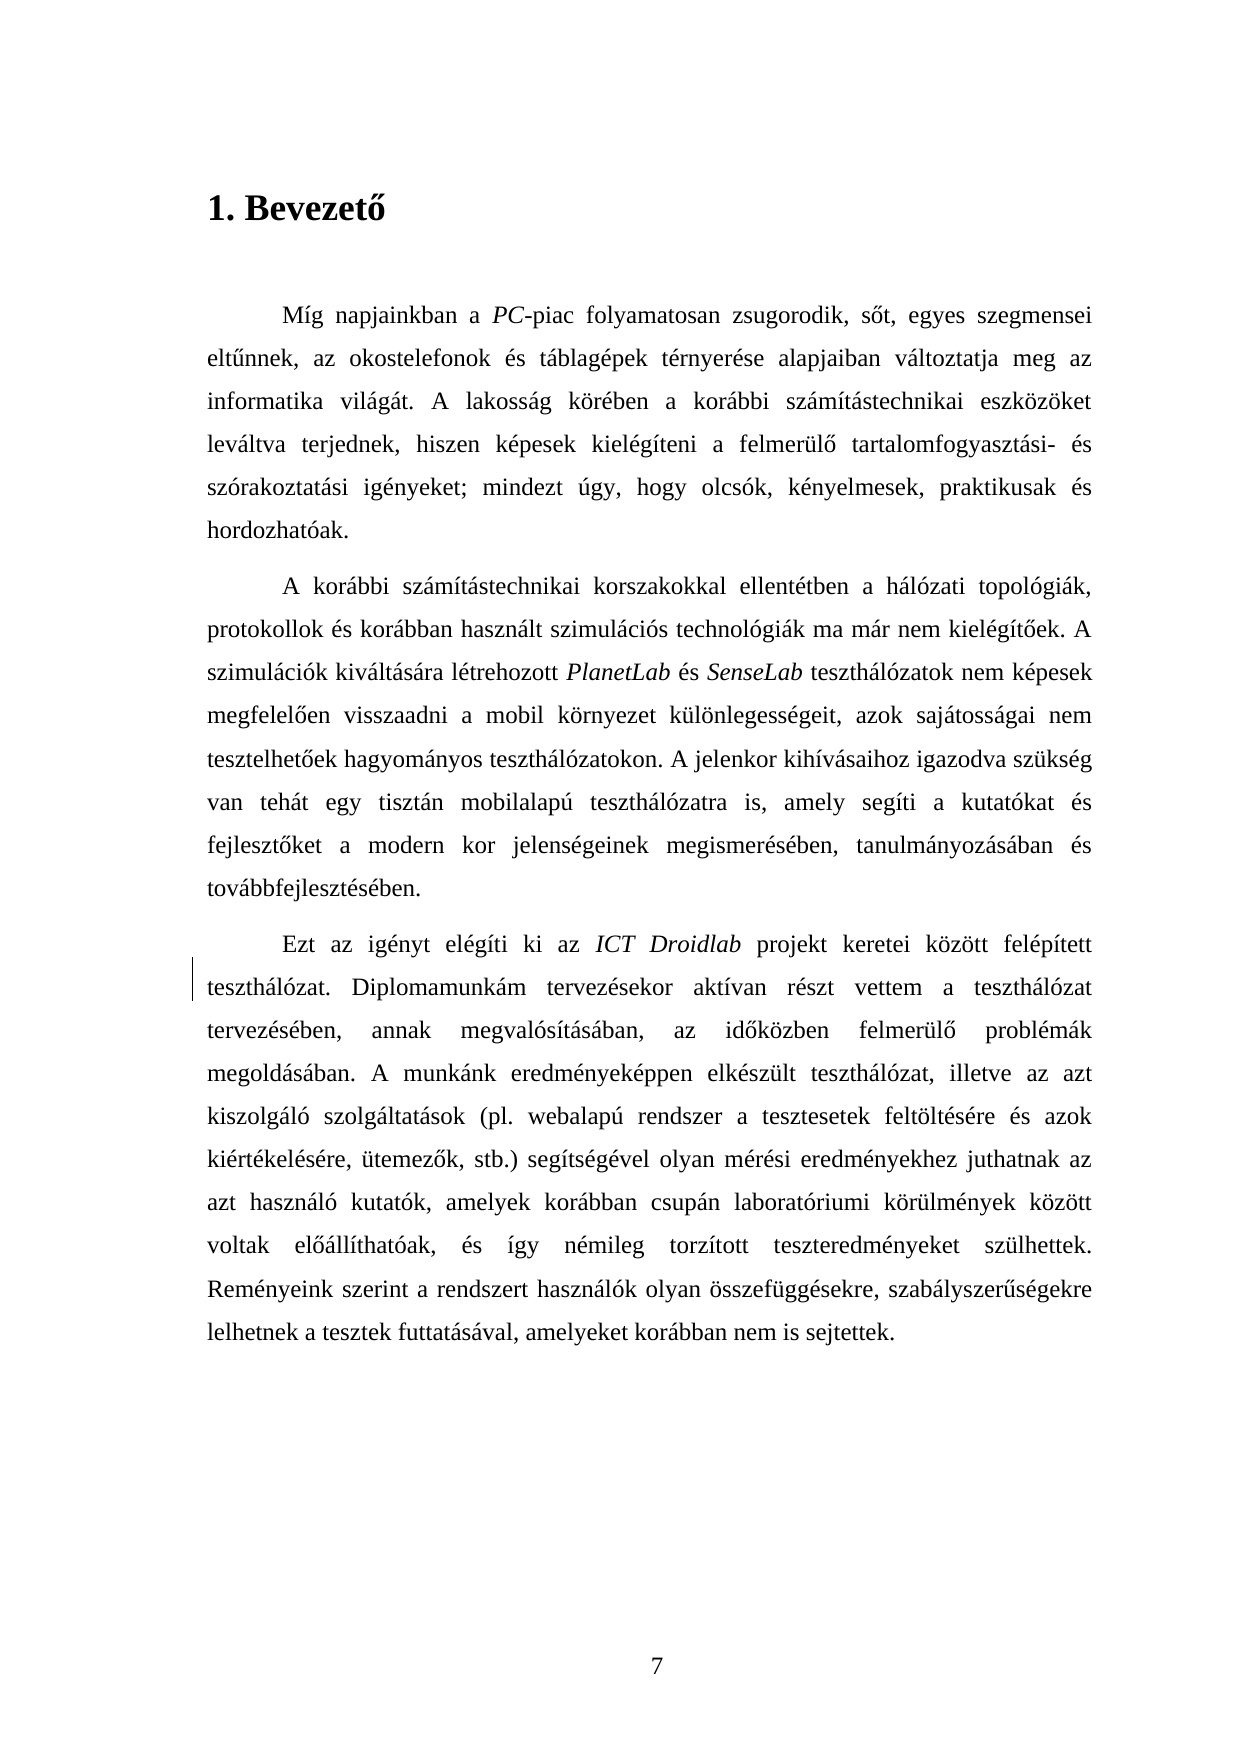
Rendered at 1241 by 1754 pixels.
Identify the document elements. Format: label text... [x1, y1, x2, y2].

text Ezt az igényt elégíti ki az ICT Droidlab projekt keretei között felépített teszthálózat. Diplomamunkám tervezésekor aktívan részt vettem a teszthálózat tervezésében, annak megvalósításában, az időközben felmerülő problémák megoldásában. A munkánk eredményeképpen elkészült teszthálózat, illetve az azt kiszolgáló szolgáltatások (pl. webalapú rendszer a tesztesetek feltöltésére és azok kiértékelésére, ütemezők, stb.) segítségével olyan mérési eredményekhez juthatnak az azt használó kutatók, amelyek korábban csupán laboratóriumi körülmények között voltak előállíthatóak, és így némileg torzított teszteredményeket szülhettek. Reményeink szerint a rendszert használók olyan összefüggésekre, szabályszerűségekre lelhetnek a tesztek futtatásával, amelyeket korábban nem is sejtettek. [207, 929, 1092, 1346]
subtitle 1. Bevezető [207, 185, 1092, 228]
text Míg napjainkban a PC-piac folyamatosan zsugorodik, sőt, egyes szegmensei eltűnnek, az okostelefonok és táblagépek térnyerése alapjaiban változtatja meg az informatika világát. A lakosság körében a korábbi számítástechnikai eszközöket leváltva terjednek, hiszen képesek kielégíteni a felmerülő tartalomfogyasztási- és szórakoztatási igényeket; mindezt úgy, hogy olcsók, kényelmesek, praktikusak és hordozhatóak. [207, 300, 1092, 544]
text A korábbi számítástechnikai korszakokkal ellentétben a hálózati topológiák, protokollok és korábban használt szimulációs technológiák ma már nem kielégítőek. A szimulációk kiváltására létrehozott PlanetLab és SenseLab teszthálózatok nem képesek megfelelően visszaadni a mobil környezet különlegességeit, azok sajátosságai nem tesztelhetőek hagyományos teszthálózatokon. A jelenkor kihívásaihoz igazodva szükség van tehát egy tisztán mobilalapú teszthálózatra is, amely segíti a kutatókat és fejlesztőket a modern kor jelenségeinek megismerésében, tanulmányozásában és továbbfejlesztésében. [207, 571, 1092, 902]
